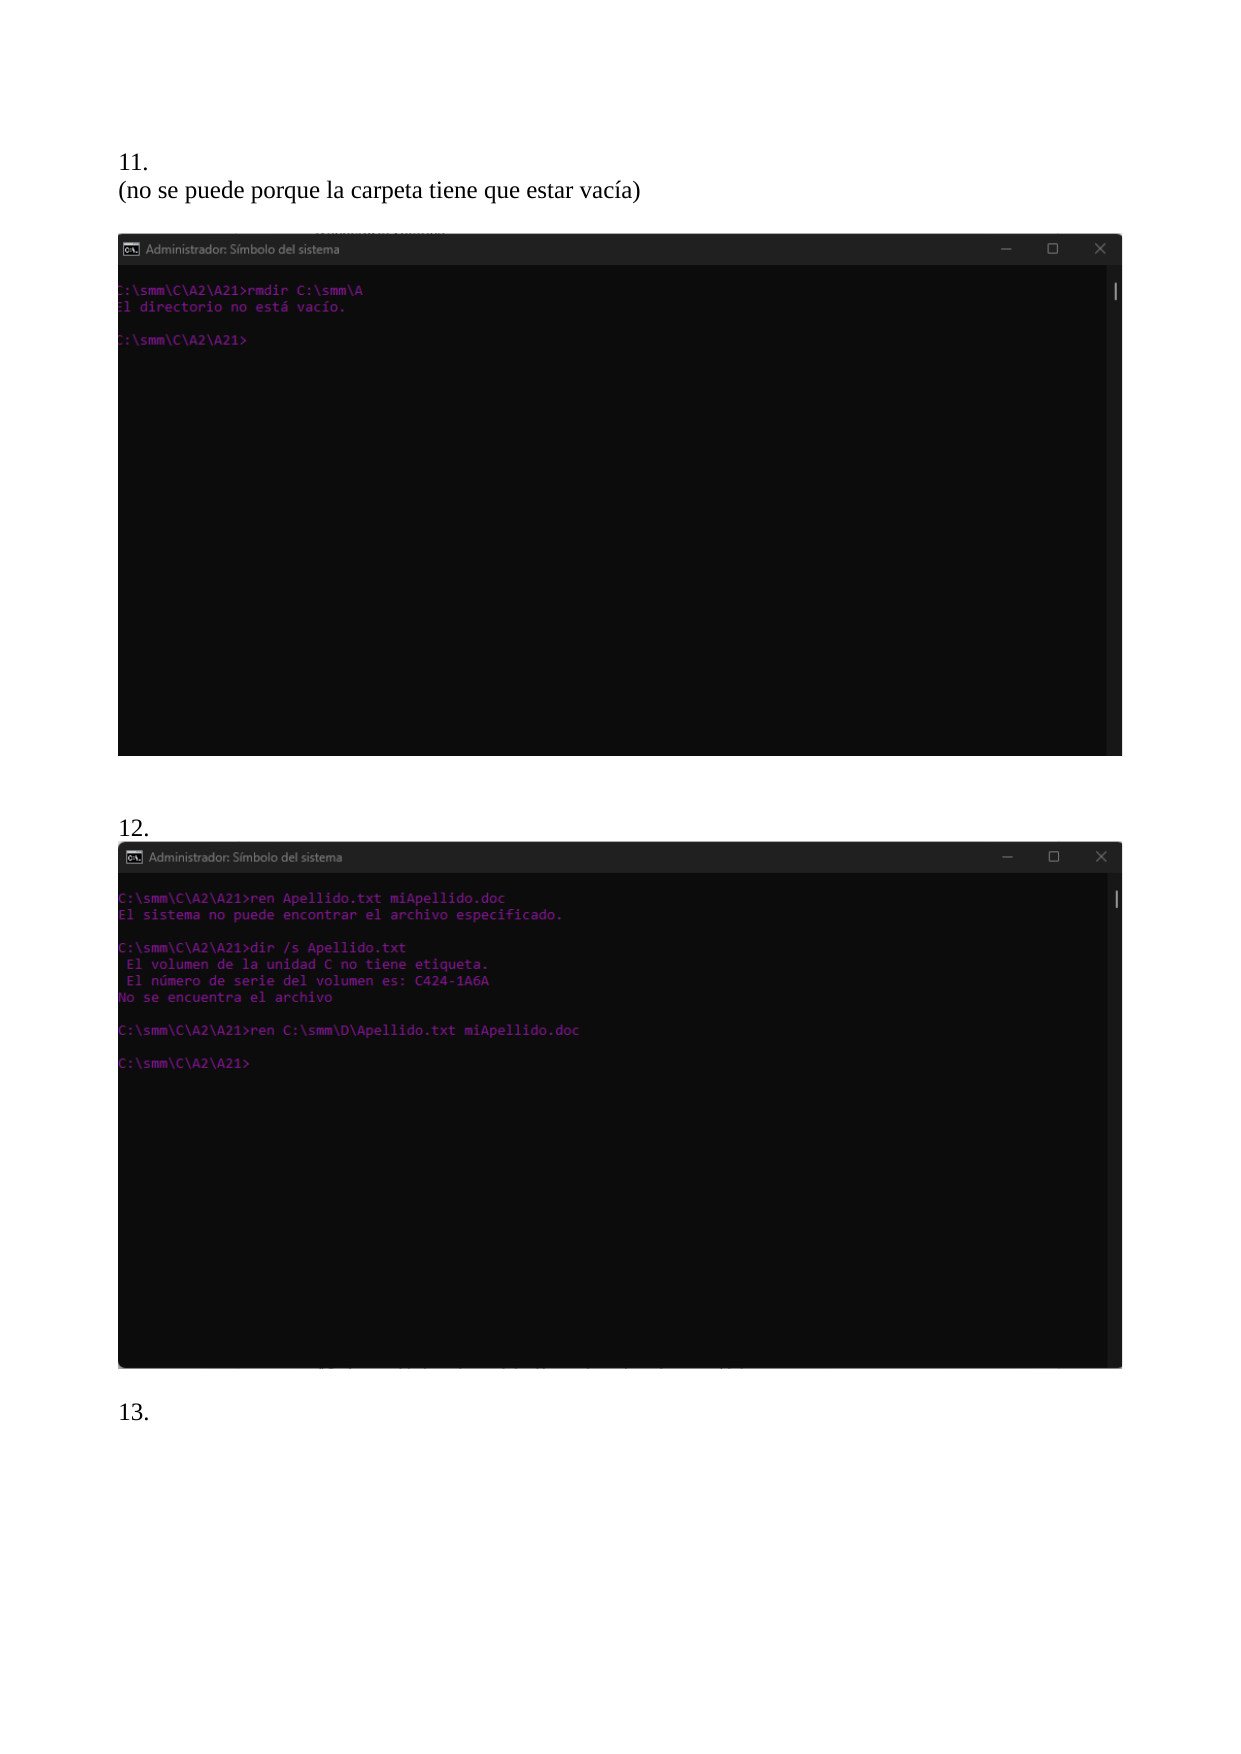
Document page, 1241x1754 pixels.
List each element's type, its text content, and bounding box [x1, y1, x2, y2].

text 11. [118, 147, 1122, 176]
picture [118, 233, 1123, 756]
text 12. [118, 813, 1122, 841]
text 13. [118, 1397, 1122, 1426]
text (no se puede porque la carpeta tiene que estar vacía) [118, 176, 1122, 204]
picture [118, 841, 1123, 1369]
